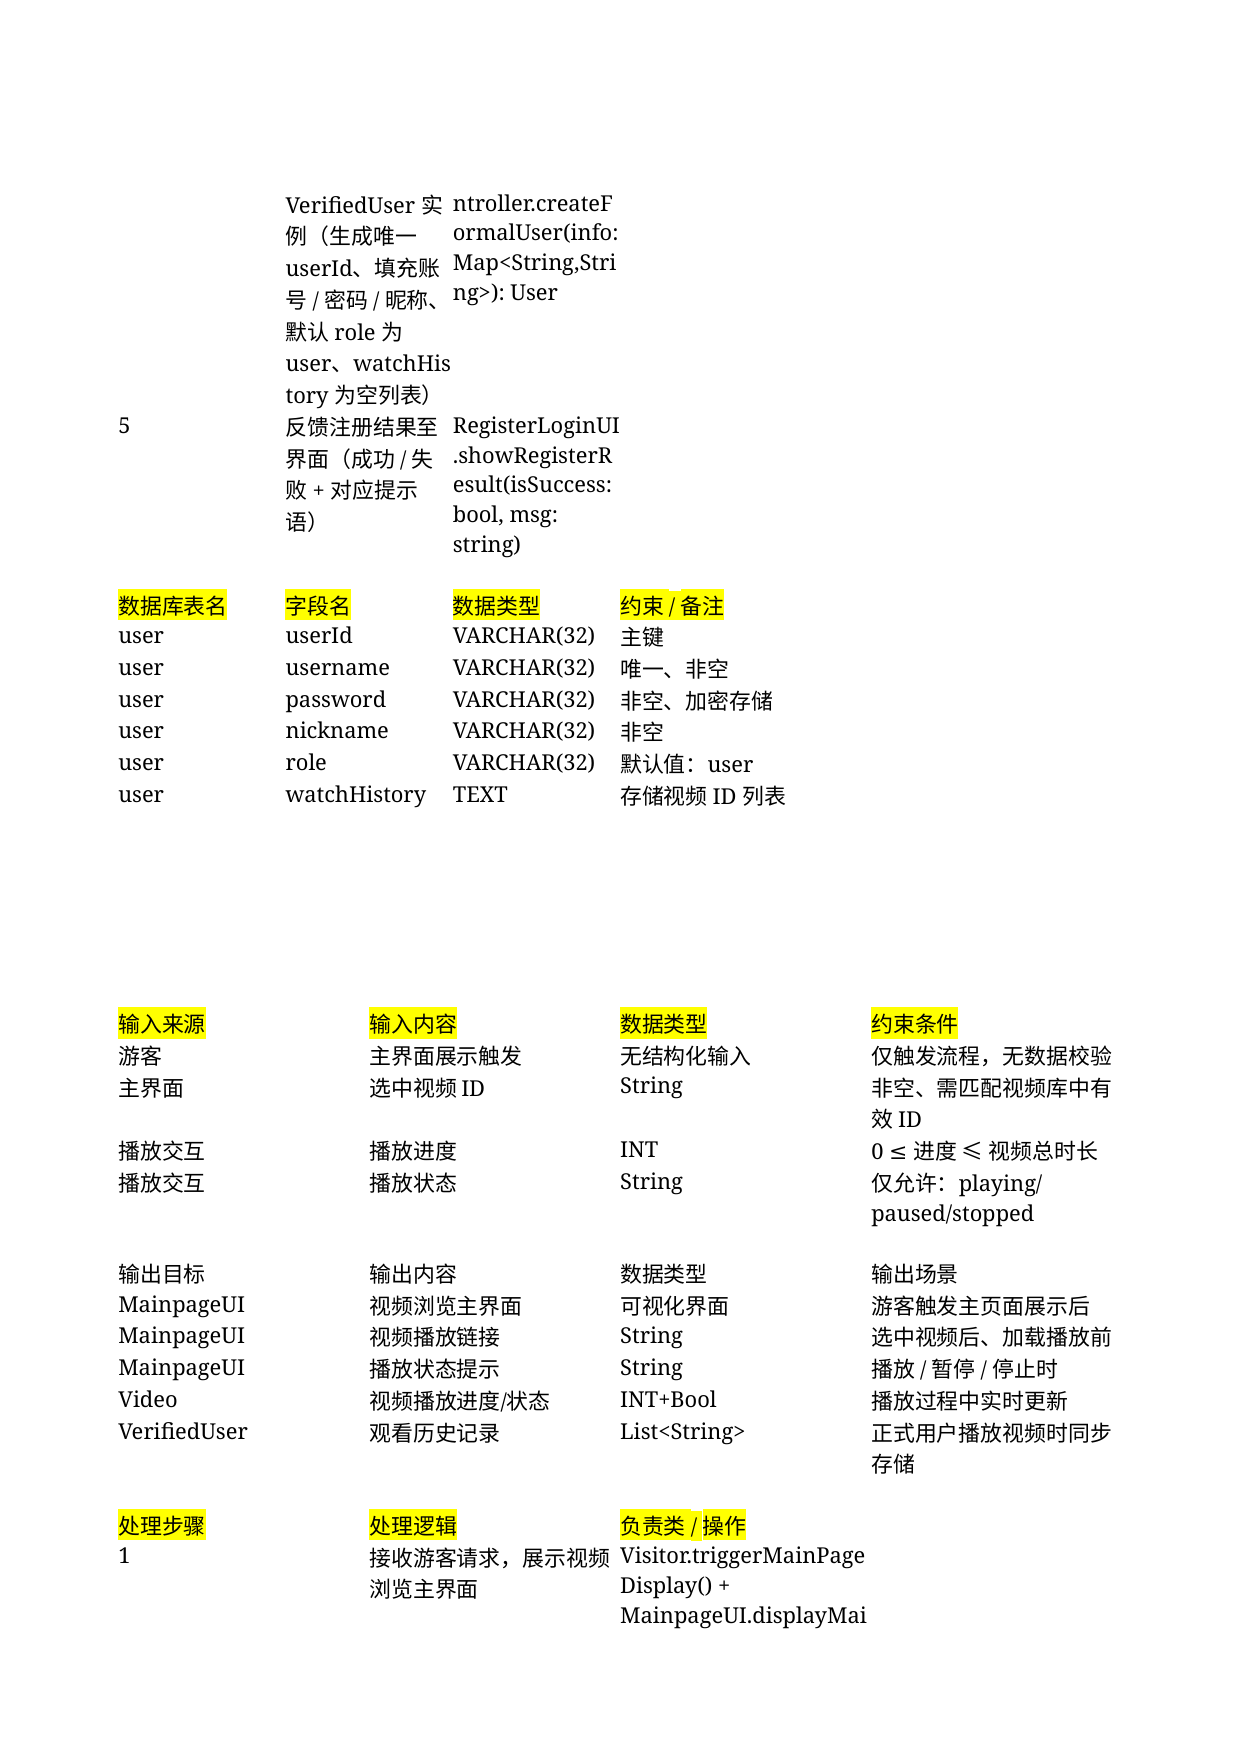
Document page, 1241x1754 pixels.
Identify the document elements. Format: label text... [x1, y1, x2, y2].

table_cell [118, 840, 285, 870]
table_cell [788, 840, 955, 870]
table_cell 接收游客请求，展示视频浏览主界面 [369, 1541, 620, 1630]
table_cell [788, 652, 955, 684]
table_cell VerifiedUser [118, 1416, 369, 1479]
table_cell 唯一、非空 [620, 652, 787, 684]
table_cell password [285, 684, 453, 715]
table_cell 数据库表名 [118, 589, 285, 620]
table_cell [788, 589, 955, 620]
table_cell [788, 811, 955, 840]
table_cell [871, 1509, 1122, 1541]
table_cell [453, 870, 620, 900]
table_cell [285, 811, 453, 840]
table_cell 处理步骤 [118, 1509, 369, 1541]
table_cell user [118, 715, 285, 747]
table_cell [118, 188, 285, 410]
table_cell [955, 747, 1122, 779]
table_cell [788, 559, 955, 589]
table_cell [118, 870, 285, 900]
table_cell 0 ≤ 进度 ≤ 视频总时长 [871, 1134, 1122, 1166]
table_cell [788, 747, 955, 779]
table_cell 存储视频 ID 列表 [620, 779, 787, 811]
table_cell 仅允许：playing/paused/stopped [871, 1166, 1122, 1227]
table_cell username [285, 652, 453, 684]
table_cell [285, 840, 453, 870]
table_cell 主界面展示触发 [369, 1039, 620, 1071]
table_cell [369, 1227, 620, 1257]
table_cell MainpageUI [118, 1320, 369, 1352]
table_cell 视频浏览主界面 [369, 1289, 620, 1320]
table_cell watchHistory [285, 779, 453, 811]
table_cell 主界面 [118, 1071, 369, 1134]
table_cell 可视化界面 [620, 1289, 871, 1320]
table_cell 反馈注册结果至界面（成功 / 失败 + 对应提示语） [285, 410, 453, 559]
table_cell [620, 811, 787, 840]
table_cell [955, 589, 1122, 620]
table_cell 输出场景 [871, 1257, 1122, 1289]
table_cell user [118, 779, 285, 811]
table_cell MainpageUI [118, 1352, 369, 1384]
table_cell 非空 [620, 715, 787, 747]
table_cell user [118, 747, 285, 779]
table_cell String [620, 1320, 871, 1352]
table_cell 播放过程中实时更新 [871, 1384, 1122, 1416]
table_cell [955, 779, 1122, 811]
table_cell [955, 715, 1122, 747]
table_cell VARCHAR(32) [453, 715, 620, 747]
table_cell TEXT [453, 779, 620, 811]
table_cell user [118, 684, 285, 715]
table_cell 游客触发主页面展示后 [871, 1289, 1122, 1320]
table_cell [620, 1479, 871, 1509]
table_cell String [620, 1352, 871, 1384]
table_cell 播放交互 [118, 1134, 369, 1166]
table_cell [118, 811, 285, 840]
table_cell 播放交互 [118, 1166, 369, 1227]
table_cell 选中视频ID [369, 1071, 620, 1134]
table_cell [955, 811, 1122, 840]
table_header 数据类型 [620, 1007, 871, 1039]
table_cell [453, 559, 620, 589]
table_cell List<String> [620, 1416, 871, 1479]
table_cell [788, 870, 955, 900]
table_cell [453, 811, 620, 840]
table_cell [620, 1227, 871, 1257]
table_cell [955, 410, 1122, 559]
table_cell 默认值：user [620, 747, 787, 779]
table_cell [871, 1227, 1122, 1257]
table_cell [955, 684, 1122, 715]
table_cell [285, 900, 453, 930]
table_cell 字段名 [285, 589, 453, 620]
table_cell Video [118, 1384, 369, 1416]
table_cell INT [620, 1134, 871, 1166]
table_cell 输出目标 [118, 1257, 369, 1289]
table_cell 处理逻辑 [369, 1509, 620, 1541]
table_cell [285, 870, 453, 900]
table_cell [955, 188, 1122, 410]
table_cell 播放状态提示 [369, 1352, 620, 1384]
table_cell Visitor.triggerMainPageDisplay() + MainpageUI.displayMai [620, 1541, 871, 1630]
table_cell 非空、需匹配视频库中有效 ID [871, 1071, 1122, 1134]
table_cell 输出内容 [369, 1257, 620, 1289]
table_cell [788, 715, 955, 747]
table_cell [118, 559, 285, 589]
table_cell [955, 652, 1122, 684]
table_cell 视频播放链接 [369, 1320, 620, 1352]
table_cell [620, 840, 787, 870]
table_cell 选中视频后、加载播放前 [871, 1320, 1122, 1352]
table_cell [788, 410, 955, 559]
table_cell INT+Bool [620, 1384, 871, 1416]
table_cell VerifiedUser 实例（生成唯一 userId、填充账号 / 密码 / 昵称、默认 role 为 user、watchHistory 为空列表） [285, 188, 453, 410]
table_cell ntroller.createFormalUser(info: Map<String,String>): User [453, 188, 620, 410]
table_cell VARCHAR(32) [453, 652, 620, 684]
table_cell 播放 / 暂停 / 停止时 [871, 1352, 1122, 1384]
table_cell [285, 559, 453, 589]
table_cell [788, 779, 955, 811]
table_cell [620, 559, 787, 589]
table_cell userId [285, 620, 453, 652]
table_cell [788, 900, 955, 930]
table_cell [620, 410, 787, 559]
table_cell [955, 620, 1122, 652]
table_cell 播放状态 [369, 1166, 620, 1227]
table_cell 负责类 / 操作 [620, 1509, 871, 1541]
table_cell 无结构化输入 [620, 1039, 871, 1071]
table_cell role [285, 747, 453, 779]
table_cell 约束 / 备注 [620, 589, 787, 620]
table_cell [955, 900, 1122, 930]
table_cell [453, 840, 620, 870]
table_cell [118, 1227, 369, 1257]
table_cell 游客 [118, 1039, 369, 1071]
table_cell [369, 1479, 620, 1509]
table_cell [788, 188, 955, 410]
table_cell [118, 1479, 369, 1509]
table_header 约束条件 [871, 1007, 1122, 1039]
table_cell [118, 900, 285, 930]
table_cell 视频播放进度/状态 [369, 1384, 620, 1416]
table_cell 1 [118, 1541, 369, 1630]
table_cell 非空、加密存储 [620, 684, 787, 715]
table_cell VARCHAR(32) [453, 684, 620, 715]
table_cell 仅触发流程，无数据校验 [871, 1039, 1122, 1071]
table_cell 正式用户播放视频时同步存储 [871, 1416, 1122, 1479]
table_cell 5 [118, 410, 285, 559]
table_cell [955, 840, 1122, 870]
table_cell 观看历史记录 [369, 1416, 620, 1479]
table_cell [788, 684, 955, 715]
table_cell [871, 1541, 1122, 1630]
table_cell [955, 559, 1122, 589]
table_cell user [118, 620, 285, 652]
table_cell [620, 900, 787, 930]
table_cell 数据类型 [453, 589, 620, 620]
table_header 输入来源 [118, 1007, 369, 1039]
table_cell [955, 870, 1122, 900]
table_cell [871, 1479, 1122, 1509]
table_cell 主键 [620, 620, 787, 652]
table_cell MainpageUI [118, 1289, 369, 1320]
table_cell RegisterLoginUI.showRegisterResult(isSuccess: bool, msg: string) [453, 410, 620, 559]
table_cell nickname [285, 715, 453, 747]
table_cell user [118, 652, 285, 684]
table_cell [453, 900, 620, 930]
table_cell String [620, 1166, 871, 1227]
table_cell String [620, 1071, 871, 1134]
table_cell [620, 188, 787, 410]
table_cell 播放进度 [369, 1134, 620, 1166]
table_cell [788, 620, 955, 652]
table_cell [620, 870, 787, 900]
table_cell VARCHAR(32) [453, 747, 620, 779]
table_cell VARCHAR(32) [453, 620, 620, 652]
table_header 输入内容 [369, 1007, 620, 1039]
table_cell 数据类型 [620, 1257, 871, 1289]
